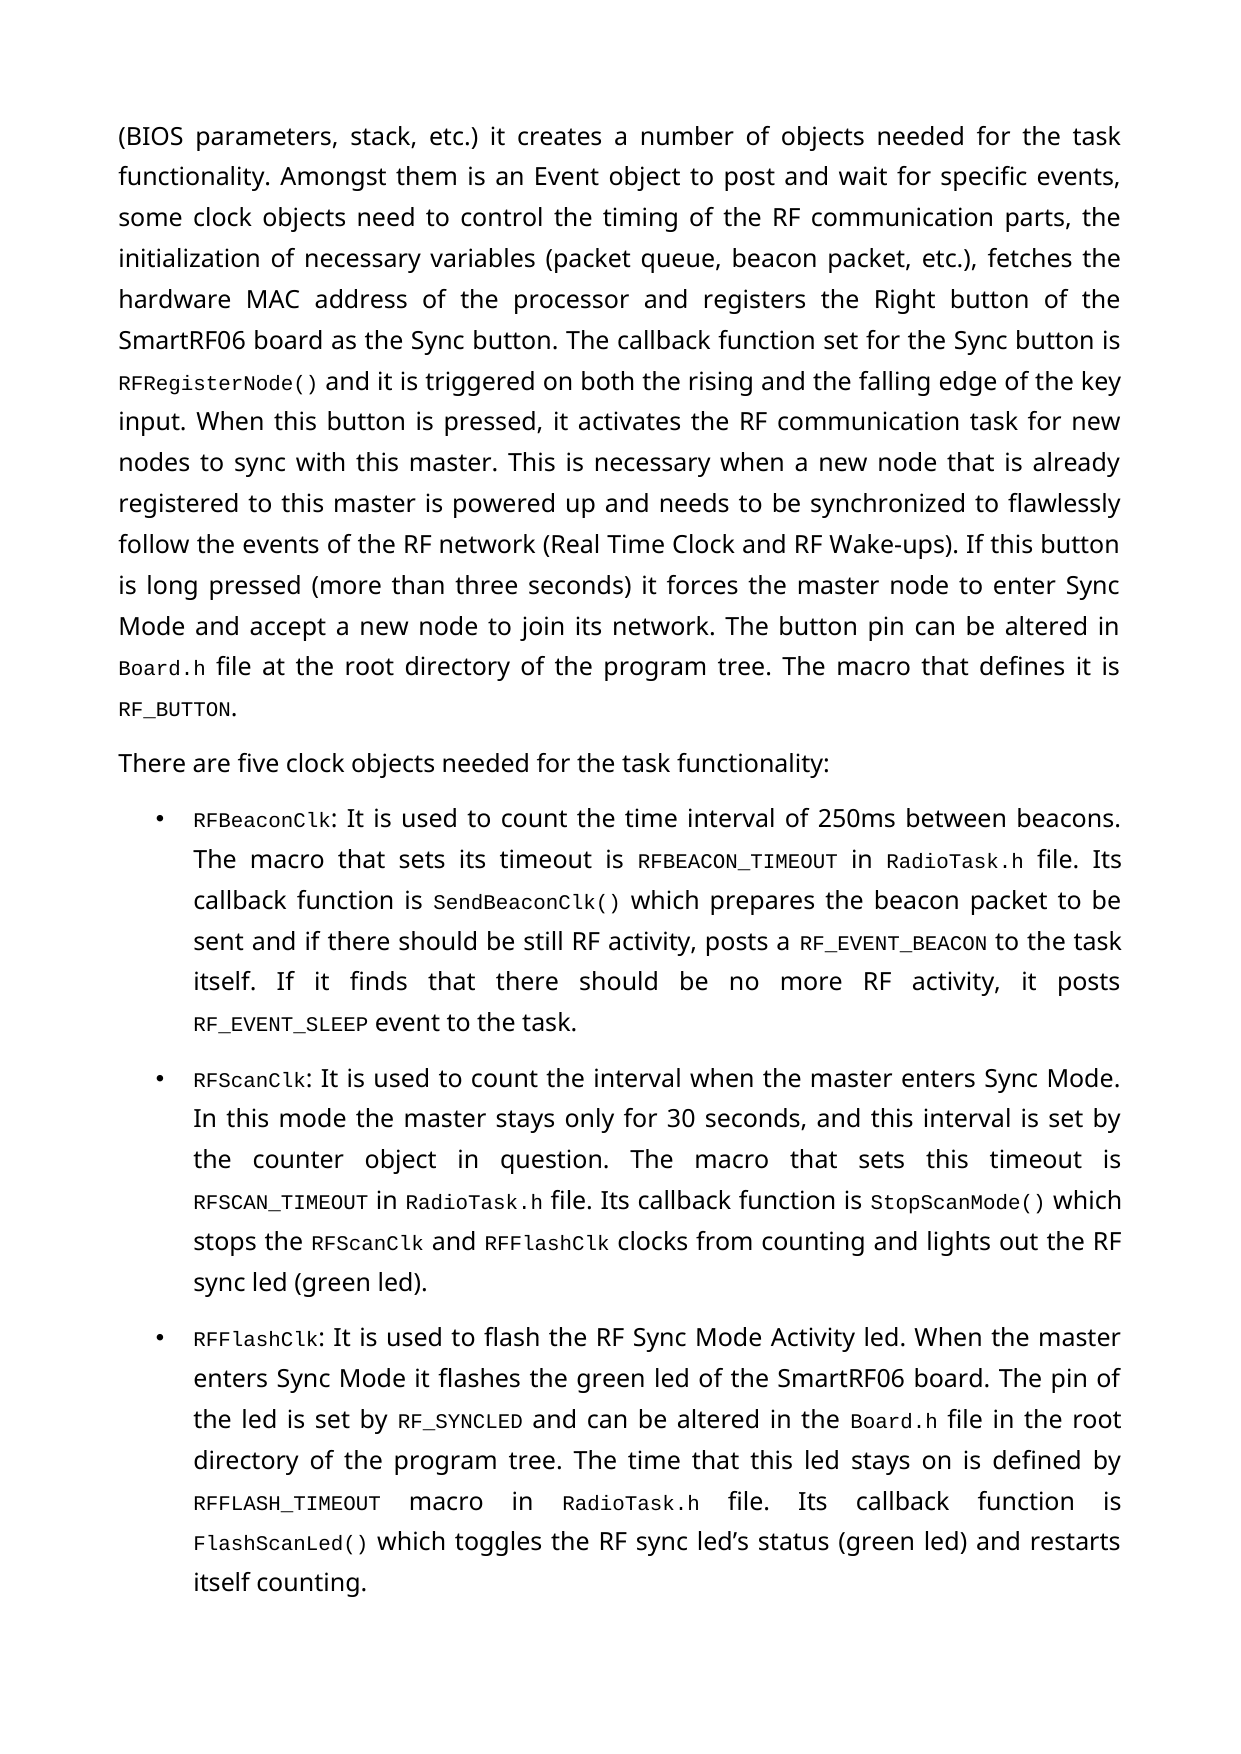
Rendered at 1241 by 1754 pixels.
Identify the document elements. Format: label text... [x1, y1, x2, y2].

list RFFlashClk: It is used to flash the RF Sync Mode Activity led. When the master enters Sync Mode it flashes the green led of the SmartRF06 board. The pin of the led is set by RF_SYNCLED and can be altered in the Board.h file in the root directory of the program tree. The time that this led stays on is defined by RFFLASH_TIMEOUT macro in RadioTask.h file. Its callback function is FlashScanLed() which toggles the RF sync led’s status (green led) and restarts itself counting. [156, 1320, 1122, 1599]
list RFBeaconClk: It is used to count the time interval of 250ms between beacons. The macro that sets its timeout is RFBEACON_TIMEOUT in RadioTask.h file. Its callback function is SendBeaconClk() which prepares the beacon packet to be sent and if there should be still RF activity, posts a RF_EVENT_BEACON to the task itself. If it finds that there should be no more RF activity, it posts RF_EVENT_SLEEP event to the task. [156, 801, 1122, 1039]
list RFScanClk: It is used to count the interval when the master enters Sync Mode. In this mode the master stays only for 30 seconds, and this interval is set by the counter object in question. The macro that sets this timeout is RFSCAN_TIMEOUT in RadioTask.h file. Its callback function is StopScanMode() which stops the RFScanClk and RFFlashClk clocks from counting and lights out the RF sync led (green led). [156, 1060, 1122, 1298]
text There are five clock objects needed for the task functionality: [118, 745, 1122, 779]
text (BIOS parameters, stack, etc.) it creates a number of objects needed for the task functionality. Amongst them is an Event object to post and wait for specific events, some clock objects need to control the timing of the RF communication parts, the initialization of necessary variables (packet queue, beacon packet, etc.), fetches the hardware MAC address of the processor and registers the Right button of the SmartRF06 board as the Sync button. The callback function set for the Sync button is RFRegisterNode() and it is triggered on both the rising and the falling edge of the key input. When this button is pressed, it activates the RF communication task for new nodes to sync with this master. This is necessary when a new node that is already registered to this master is powered up and needs to be synchronized to flawlessly follow the events of the RF network (Real Time Clock and RF Wake-ups). If this button is long pressed (more than three seconds) it forces the master node to enter Sync Mode and accept a new node to join its network. The button pin can be altered in Board.h file at the root directory of the program tree. The macro that defines it is RF_BUTTON. [118, 118, 1122, 724]
